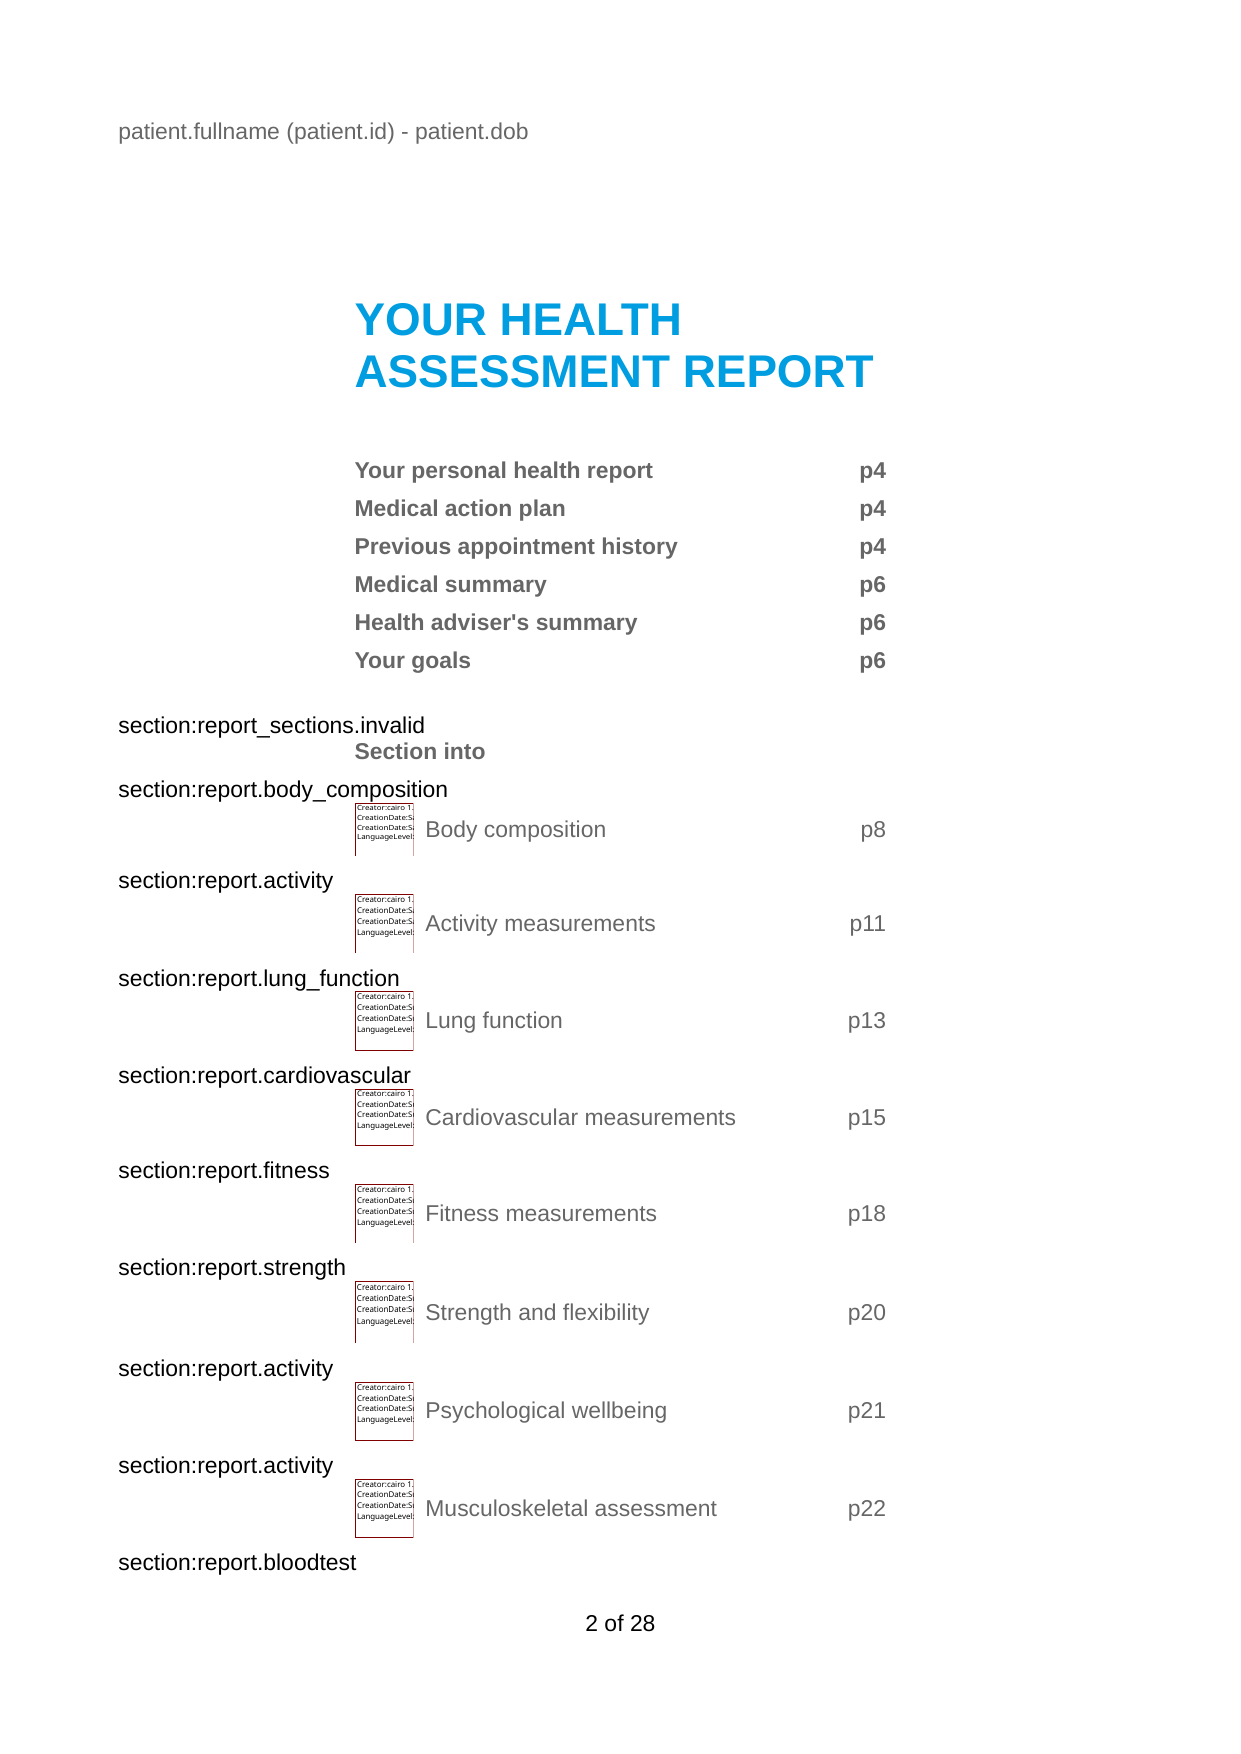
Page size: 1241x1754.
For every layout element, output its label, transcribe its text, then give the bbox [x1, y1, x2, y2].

text section:report.strength [118, 1254, 1122, 1281]
text section:report.body_composition [118, 776, 1122, 802]
list Lung function p13 [356, 992, 413, 1050]
list Medical summary p6 [354, 571, 886, 597]
list Your personal health report p4 [354, 457, 886, 483]
list Cardiovascular measurements p15 [354, 1088, 886, 1145]
text section:report.activity [118, 867, 1122, 894]
list Strength and flexibility p20 [414, 1281, 886, 1343]
list Fitness measurements p18 [354, 1183, 886, 1243]
list Psychological wellbeing p21 [354, 1381, 886, 1440]
text section:report.lung_function [118, 964, 1122, 991]
text section:report.cardiovascular [118, 1062, 1122, 1088]
text section:report.activity [118, 1452, 1122, 1478]
list Medical action plan p4 [354, 495, 886, 521]
list Body composition p8 [354, 802, 886, 856]
text section:report.fitness [118, 1157, 1122, 1183]
subtitle YOUR HEALTH ASSESSMENT REPORT [354, 292, 886, 397]
list Previous appointment history p4 [354, 533, 886, 559]
text section:report.bloodtest [118, 1549, 1122, 1576]
list Section into [354, 738, 886, 764]
list Health adviser's summary p6 [354, 609, 886, 635]
list Your goals p6 [354, 647, 886, 673]
text section:report_sections.invalid [118, 712, 1122, 738]
list Activity measurements p11 [414, 894, 886, 953]
list Activity measurements p11 [356, 895, 413, 953]
list Strength and flexibility p20 [356, 1282, 413, 1343]
list Lung function p13 [414, 991, 886, 1050]
text section:report.activity [118, 1355, 1122, 1381]
list Musculoskeletal assessment p22 [354, 1478, 886, 1537]
